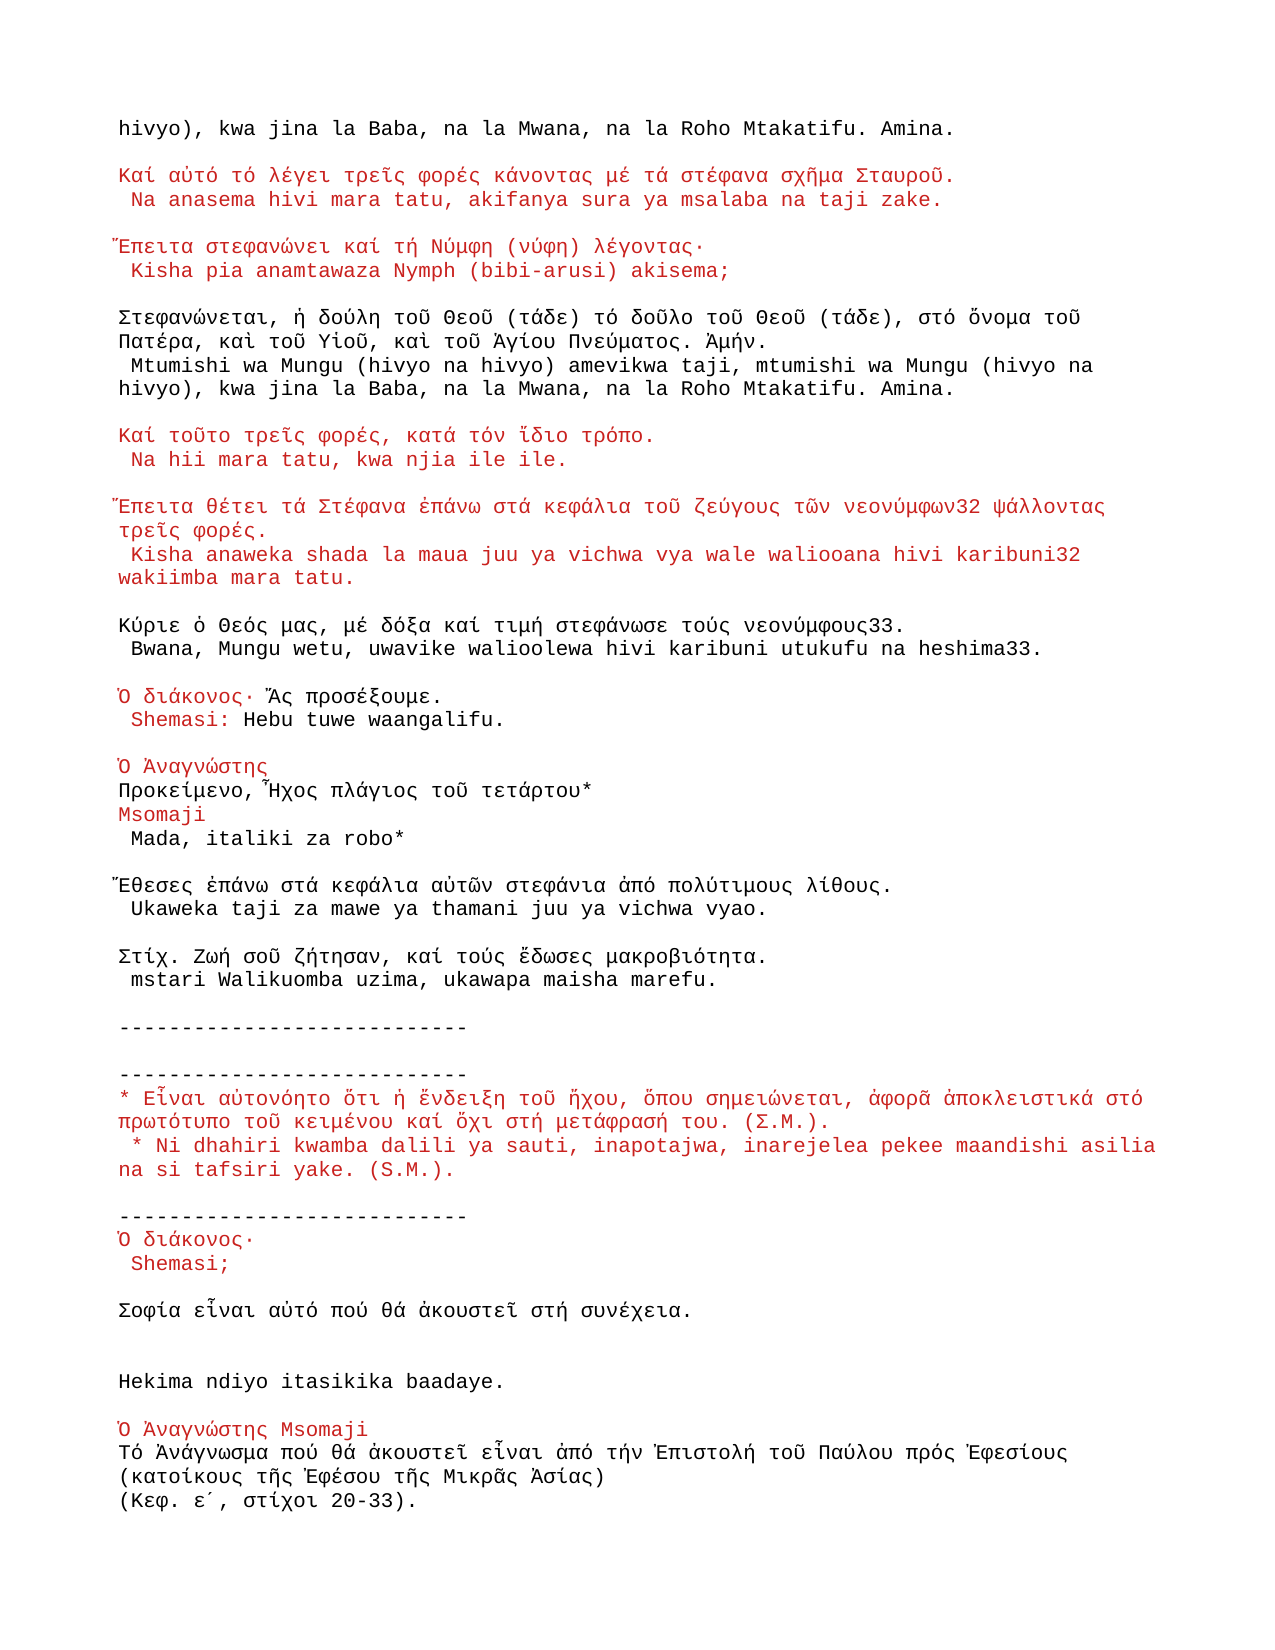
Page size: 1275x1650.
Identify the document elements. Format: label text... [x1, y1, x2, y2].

text Στεφανώνεται, ἡ δούλη τοῦ Θεοῦ (τάδε) τό δοῦλο τοῦ Θεοῦ (τάδε), στό ὄνομα τοῦ Πατέρα, καὶ τοῦ Υἱοῦ, καὶ τοῦ Ἁγίου Πνεύματος. Ἀμήν. [118, 307, 1157, 354]
text Καί τοῦτο τρεῖς φορές, κατά τόν ἴδιο τρόπο. [118, 426, 1157, 449]
text Τό Ἀνάγνωσμα πού θά ἀκουστεῖ εἶναι ἀπό τήν Ἐπιστολή τοῦ Παύλου πρός Ἐφεσίους (κατοίκους τῆς Ἐφέσου τῆς Μικρᾶς Ἀσίας) [118, 1442, 1157, 1489]
text Σοφία εἶναι αὐτό πού θά ἀκουστεῖ στή συνέχεια. [118, 1300, 1157, 1324]
text Ὁ Ἀναγνώστης Msomaji [118, 1395, 1157, 1442]
text Shemasi: Hebu tuwe waangalifu. [118, 709, 1157, 733]
text Ἔθεσες ἐπάνω στά κεφάλια αὐτῶν στεφάνια ἀπό πολύτιμους λίθους. [118, 875, 1157, 898]
text Ὁ διάκονος· [118, 1229, 1157, 1253]
text ---------------------------- [118, 1017, 1157, 1040]
text Mtumishi wa Mungu (hivyo na hivyo) amevikwa taji, mtumishi wa Mungu (hivyo na hivyo), kwa jina la Baba, na la Mwana, na la Roho Mtakatifu. Amina. [118, 354, 1157, 402]
text Καί αὐτό τό λέγει τρεῖς φορές κάνοντας μέ τά στέφανα σχῆμα Σταυροῦ. [118, 165, 1157, 189]
text Ἔπειτα στεφανώνει καί τή Νύμφη (νύφη) λέγοντας· [118, 236, 1157, 260]
text Na anasema hivi mara tatu, akifanya sura ya msalaba na taji zake. [118, 189, 1157, 213]
text Mada, italiki za robo* [118, 827, 1157, 851]
text Προκείμενο, Ἦχος πλάγιος τοῦ τετάρτου* Msomaji [118, 780, 1157, 827]
text Ὁ διάκονος· Ἄς προσέξουμε. [118, 686, 1157, 709]
text Bwana, Mungu wetu, uwavike walioolewa hivi karibuni utukufu na heshima33. [118, 638, 1157, 662]
text Στίχ. Ζωή σοῦ ζήτησαν, καί τούς ἔδωσες μακροβιότητα. [118, 946, 1157, 969]
text ---------------------------- [118, 1206, 1157, 1229]
text Kisha pia anamtawaza Nymph (bibi-arusi) akisema; [118, 260, 1157, 284]
text Ukaweka taji za mawe ya thamani juu ya vichwa vyao. [118, 898, 1157, 922]
text Kisha anaweka shada la maua juu ya vichwa vya wale waliooana hivi karibuni32 wakiimba mara tatu. [118, 544, 1157, 591]
text mstari Walikuomba uzima, ukawapa maisha marefu. [118, 969, 1157, 993]
text ---------------------------- [118, 1040, 1157, 1088]
text Ἔπειτα θέτει τά Στέφανα ἐπάνω στά κεφάλια τοῦ ζεύγους τῶν νεονύμφων32 ψάλλοντας τρεῖς φορές. [118, 496, 1157, 544]
text Shemasi; [118, 1253, 1157, 1277]
text Ὁ Ἀναγνώστης [118, 757, 1157, 780]
text Na hii mara tatu, kwa njia ile ile. [118, 449, 1157, 473]
text * Ni dhahiri kwamba dalili ya sauti, inapotajwa, inarejelea pekee maandishi asilia na si tafsiri yake. (S.M.). [118, 1135, 1157, 1182]
text Κύριε ὁ Θεός μας, μέ δόξα καί τιμή στεφάνωσε τούς νεονύμφους33. [118, 615, 1157, 638]
text hivyo), kwa jina la Baba, na la Mwana, na la Roho Mtakatifu. Amina. [118, 118, 1157, 142]
text Hekima ndiyo itasikika baadaye. [118, 1348, 1157, 1395]
text (Κεφ. ε´, στίχοι 20-33). [118, 1489, 1157, 1513]
text * Εἶναι αὐτονόητο ὅτι ἡ ἔνδειξη τοῦ ἤχου, ὅπου σημειώνεται, ἀφορᾶ ἀποκλειστικά στό πρωτότυπο τοῦ κειμένου καί ὄχι στή μετάφρασή του. (Σ.Μ.). [118, 1088, 1157, 1135]
